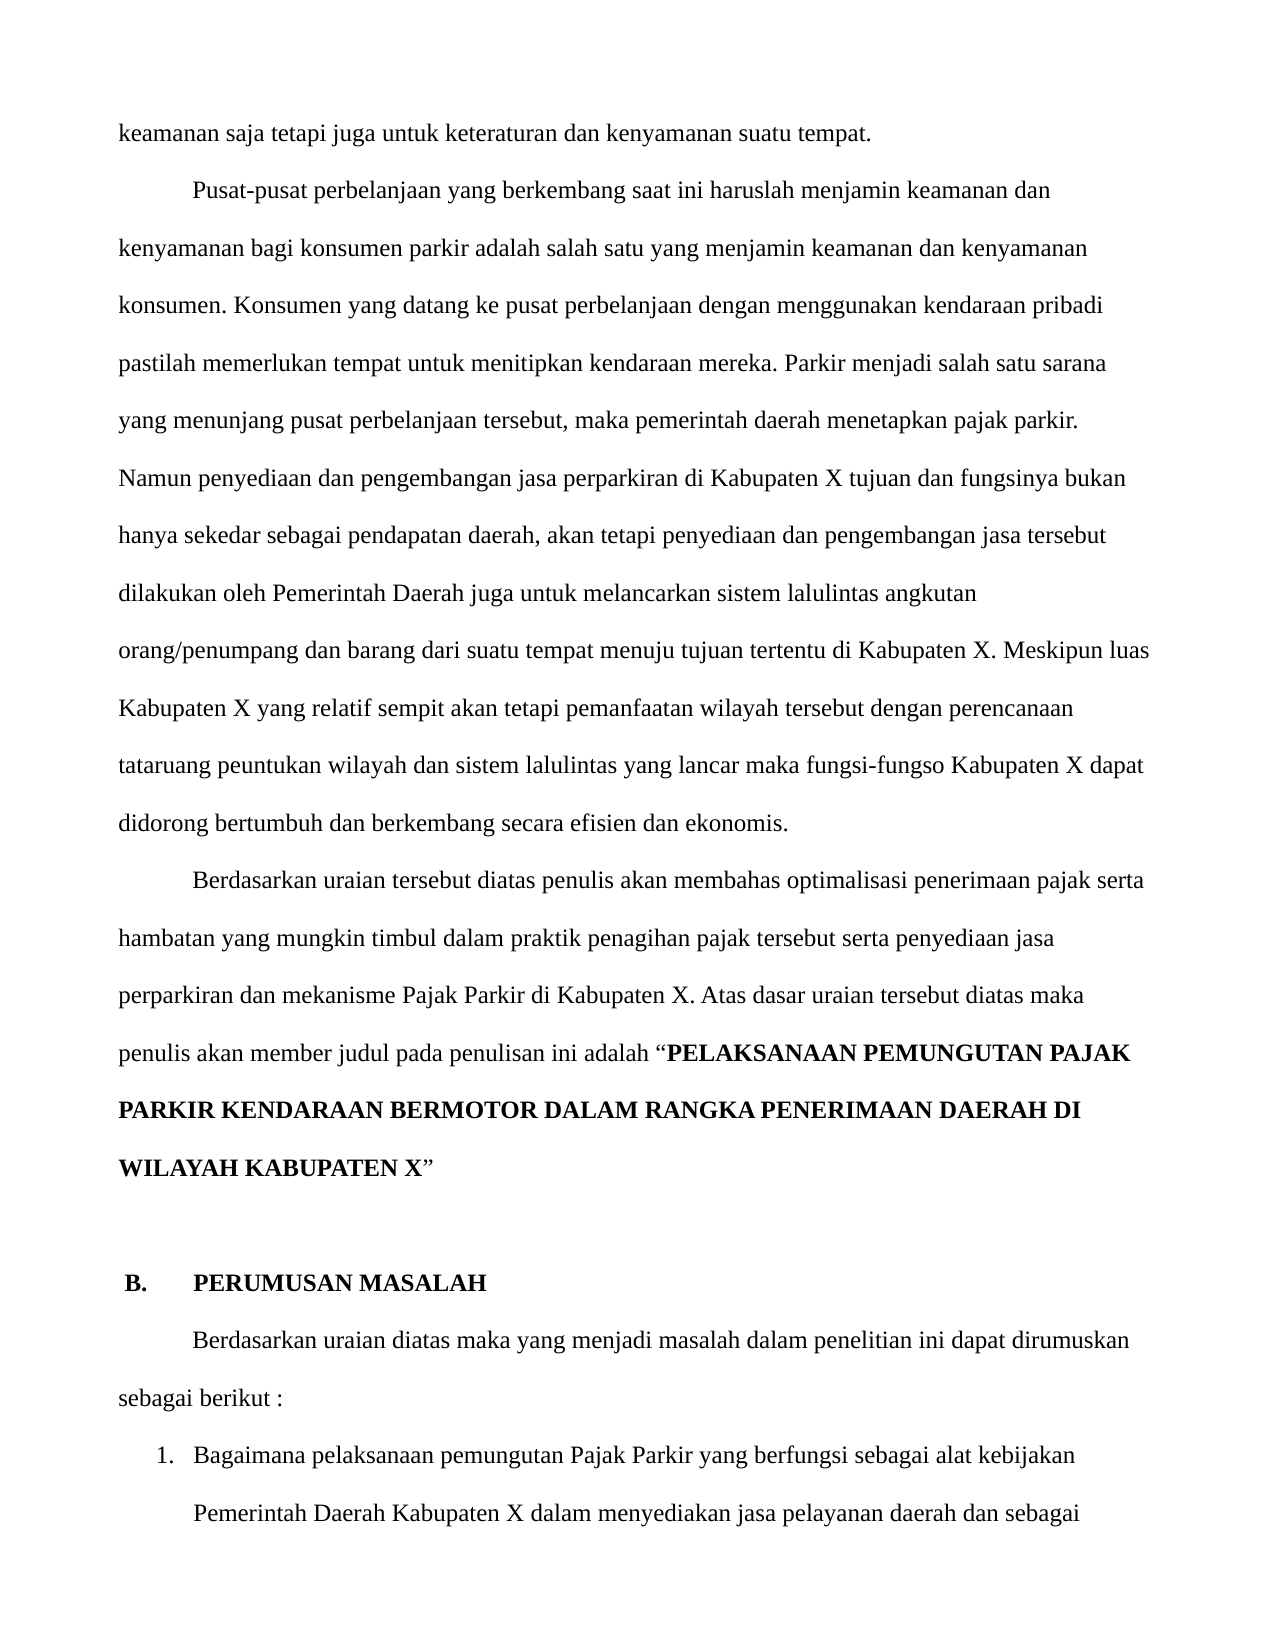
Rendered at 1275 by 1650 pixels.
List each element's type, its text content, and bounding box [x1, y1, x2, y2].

text Pusat-pusat perbelanjaan yang berkembang saat ini haruslah menjamin keamanan dan kenyamanan bagi konsumen parkir adalah salah satu yang menjamin keamanan dan kenyamanan konsumen. Konsumen yang datang ke pusat perbelanjaan dengan menggunakan kendaraan pribadi pastilah memerlukan tempat untuk menitipkan kendaraan mereka. Parkir menjadi salah satu sarana yang menunjang pusat perbelanjaan tersebut, maka pemerintah daerah menetapkan pajak parkir. Namun penyediaan dan pengembangan jasa perparkiran di Kabupaten X tujuan dan fungsinya bukan hanya sekedar sebagai pendapatan daerah, akan tetapi penyediaan dan pengembangan jasa tersebut dilakukan oleh Pemerintah Daerah juga untuk melancarkan sistem lalulintas angkutan orang/penumpang dan barang dari suatu tempat menuju tujuan tertentu di Kabupaten X. Meskipun luas Kabupaten X yang relatif sempit akan tetapi pemanfaatan wilayah tersebut dengan perencanaan tataruang peuntukan wilayah dan sistem lalulintas yang lancar maka fungsi-fungso Kabupaten X dapat didorong bertumbuh dan berkembang secara efisien dan ekonomis. [118, 176, 1157, 837]
text Berdasarkan uraian diatas maka yang menjadi masalah dalam penelitian ini dapat dirumuskan sebagai berikut : [118, 1326, 1157, 1412]
text Berdasarkan uraian tersebut diatas penulis akan membahas optimalisasi penerimaan pajak serta hambatan yang mungkin timbul dalam praktik penagihan pajak tersebut serta penyediaan jasa perparkiran dan mekanisme Pajak Parkir di Kabupaten X. Atas dasar uraian tersebut diatas maka penulis akan member judul pada penulisan ini adalah “PELAKSANAAN PEMUNGUTAN PAJAK PARKIR KENDARAAN BERMOTOR DALAM RANGKA PENERIMAAN DAERAH DI WILAYAH KABUPATEN X” [118, 866, 1157, 1182]
list PERUMUSAN MASALAH [118, 1268, 1157, 1297]
text keamanan saja tetapi juga untuk keteraturan dan kenyamanan suatu tempat. [118, 118, 1157, 147]
list Bagaimana pelaksanaan pemungutan Pajak Parkir yang berfungsi sebagai alat kebijakan Pemerintah Daerah Kabupaten X dalam menyediakan jasa pelayanan daerah dan sebagai [156, 1441, 1157, 1527]
